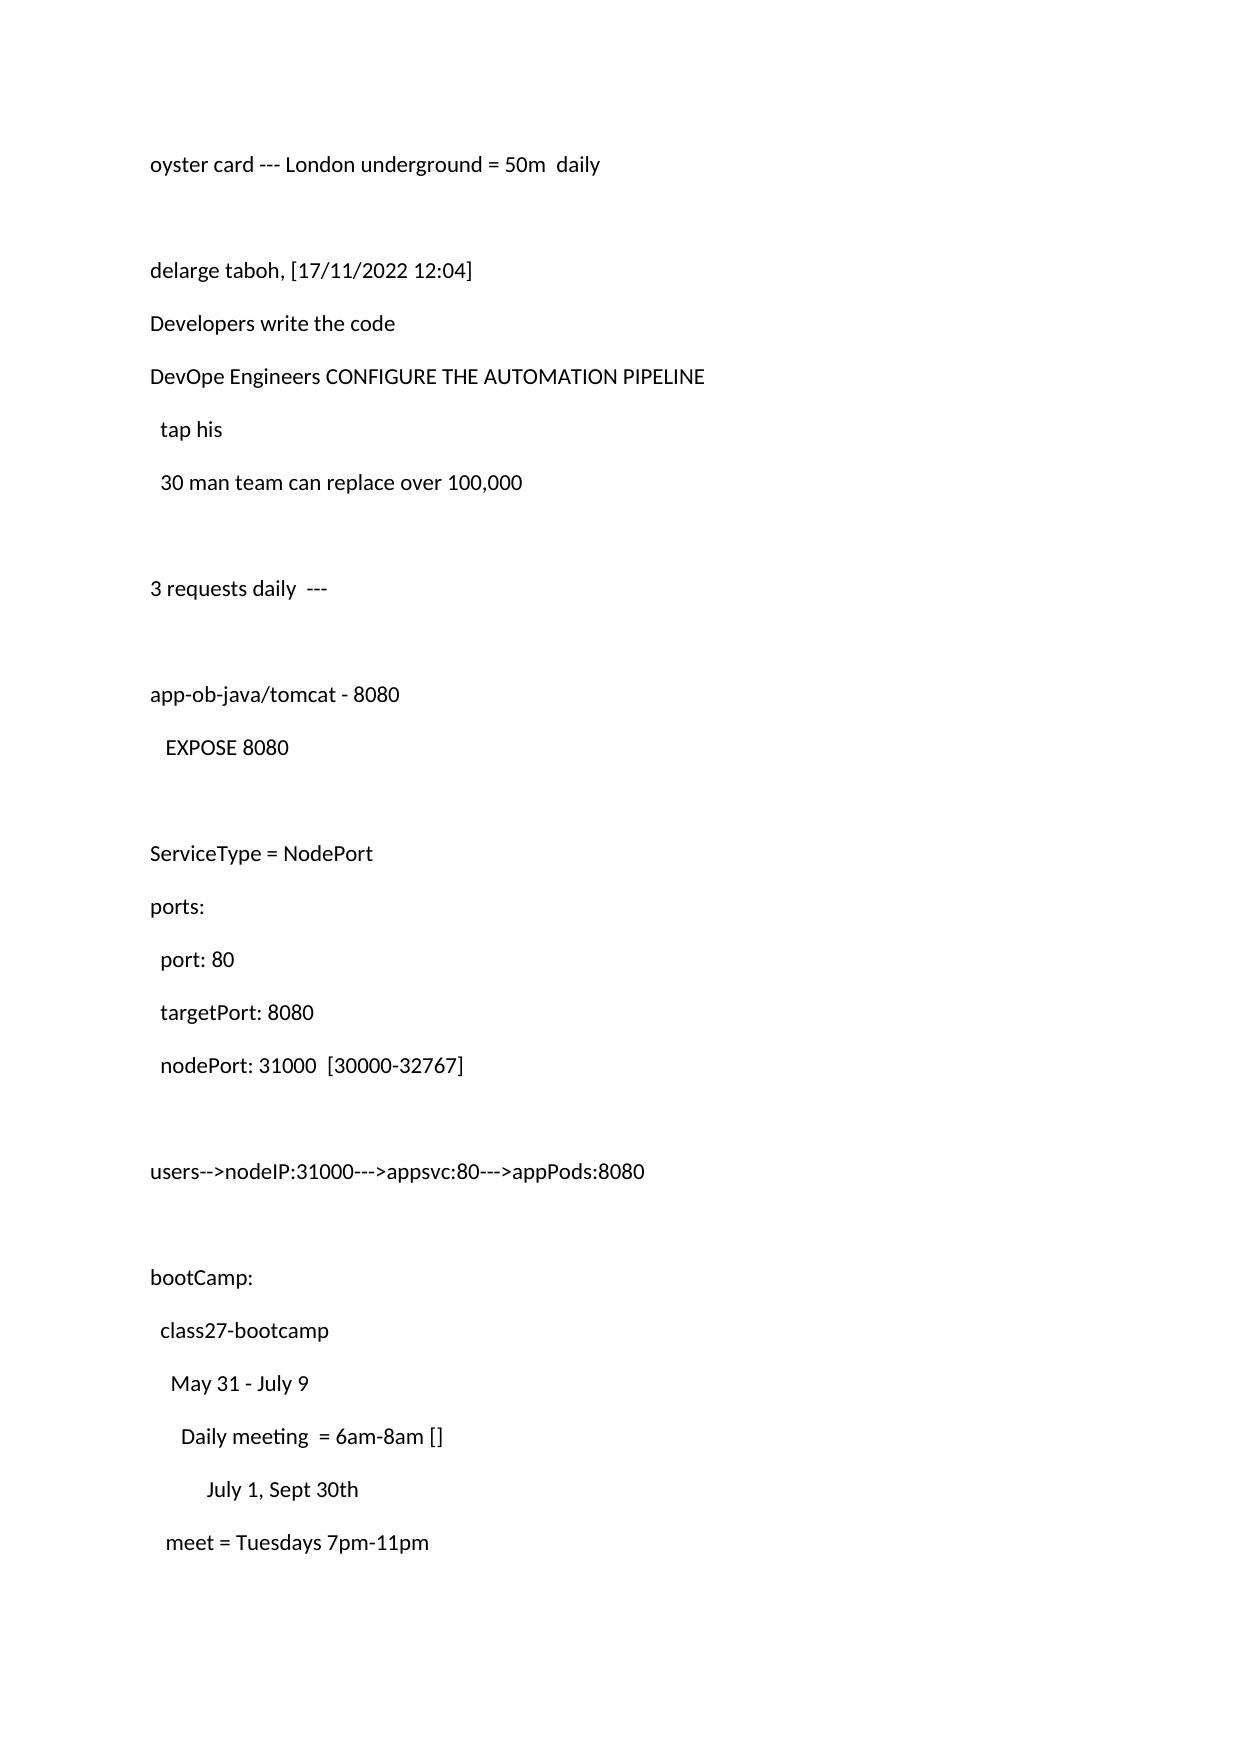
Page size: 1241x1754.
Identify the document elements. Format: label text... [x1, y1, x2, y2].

text app-ob-java/tomcat - 8080 [150, 680, 1090, 708]
text July 1, Sept 30th [150, 1476, 1090, 1503]
text users-->nodeIP:31000--->appsvc:80--->appPods:8080 [150, 1157, 1090, 1185]
text class27-bootcamp [150, 1316, 1090, 1344]
text ServiceType = NodePort [150, 839, 1090, 867]
text 3 requests daily --- [150, 574, 1090, 602]
text port: 80 [150, 945, 1090, 973]
text Daily meeting = 6am-8am [] [150, 1422, 1090, 1451]
text EXPOSE 8080 [150, 733, 1090, 761]
text oyster card --- London underground = 50m daily [150, 150, 1090, 178]
text 30 man team can replace over 100,000 [150, 468, 1090, 496]
text meet = Tuesdays 7pm-11pm [150, 1528, 1090, 1557]
text Developers write the code [150, 309, 1090, 337]
text delarge taboh, [17/11/2022 12:04] [150, 256, 1090, 284]
text bootCamp: [150, 1263, 1090, 1291]
text tap his [150, 415, 1090, 443]
text nodePort: 31000 [30000-32767] [150, 1051, 1090, 1079]
text targetPort: 8080 [150, 998, 1090, 1026]
text ports: [150, 892, 1090, 920]
text May 31 - July 9 [150, 1369, 1090, 1397]
text DevOpe Engineers CONFIGURE THE AUTOMATION PIPELINE [150, 362, 1090, 390]
